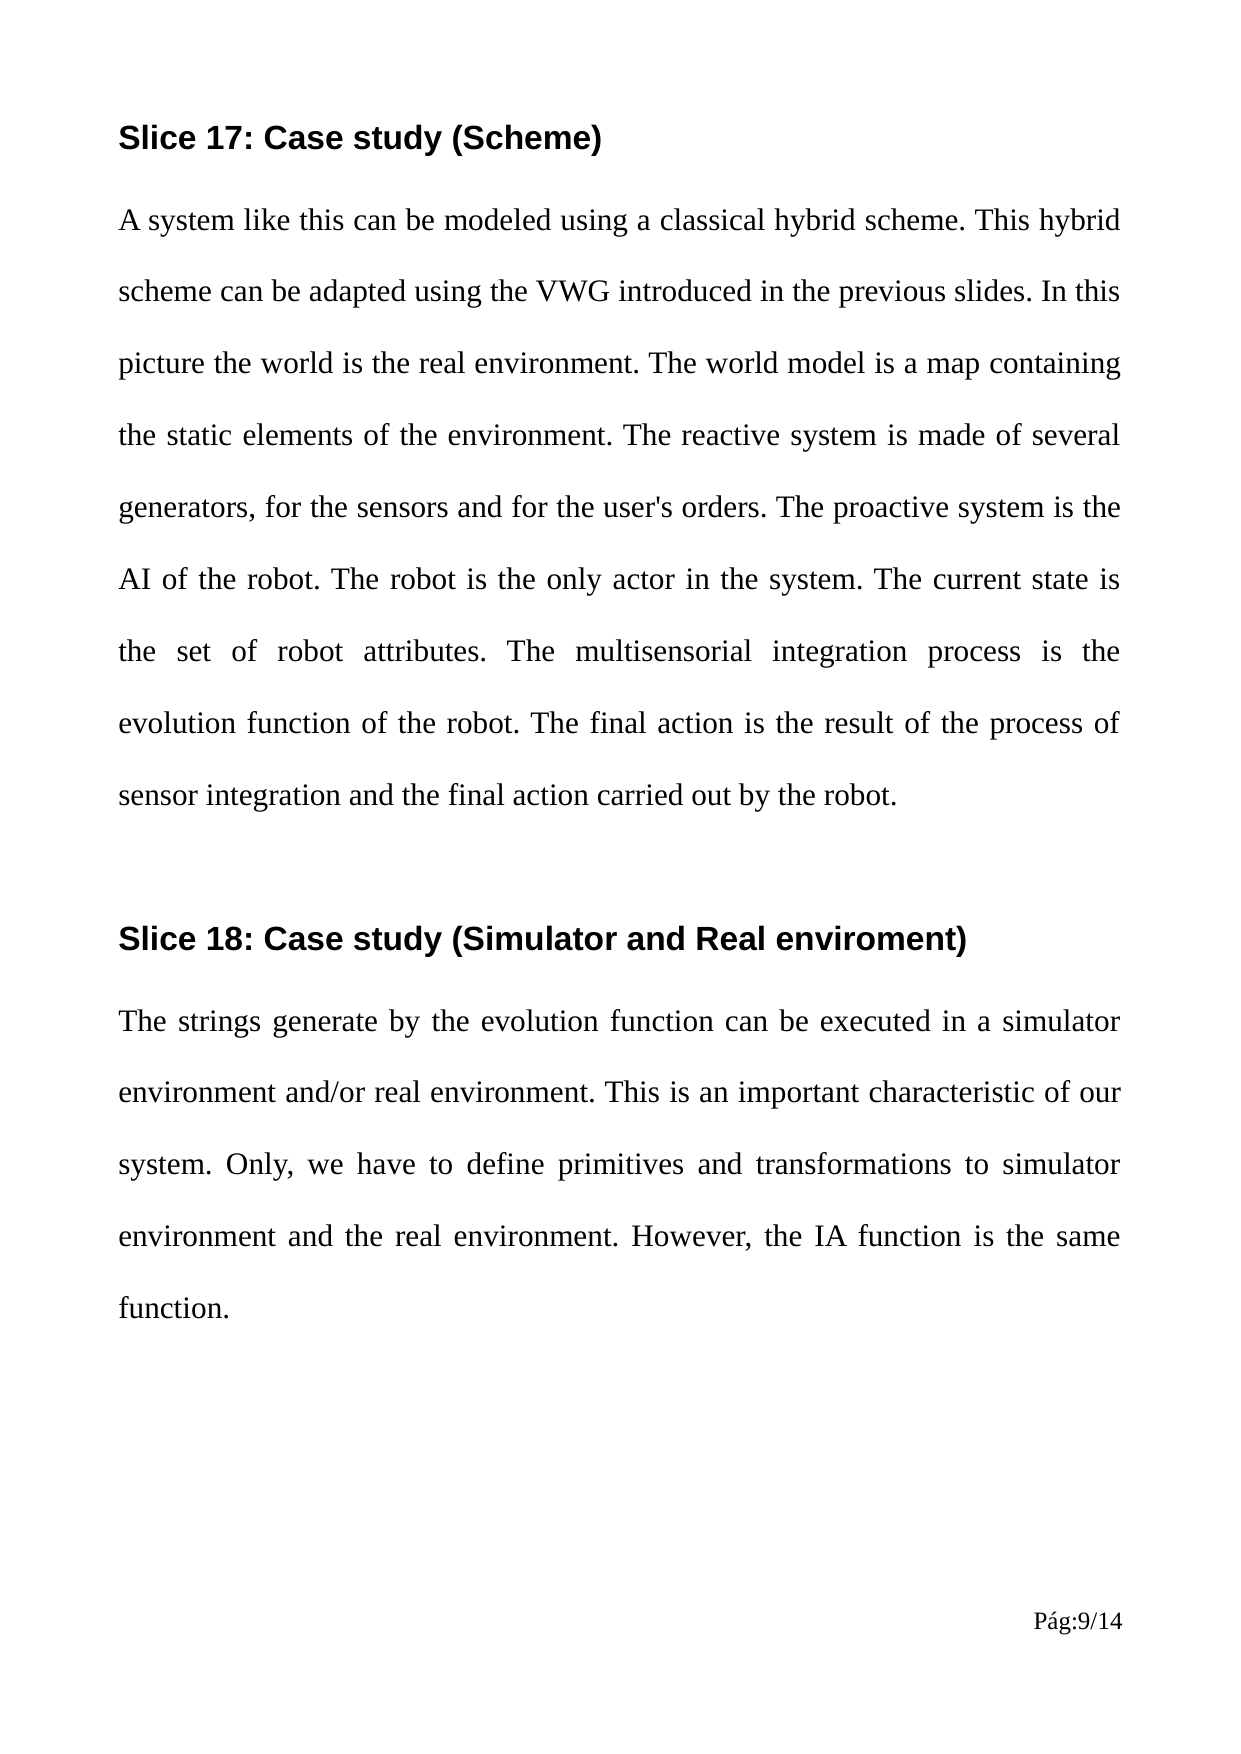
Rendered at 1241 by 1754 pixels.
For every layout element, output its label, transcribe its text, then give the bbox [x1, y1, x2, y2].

subtitle Slice 18: Case study (Simulator and Real enviroment) [118, 919, 1122, 958]
text A system like this can be modeled using a classical hybrid scheme. This hybrid scheme can be adapted using the VWG introduced in the previous slides. In this picture the world is the real environment. The world model is a map containing the static elements of the environment. The reactive system is made of several generators, for the sensors and for the user's orders. The proactive system is the AI of the robot. The robot is the only actor in the system. The current state is the set of robot attributes. The multisensorial integration process is the evolution function of the robot. The final action is the result of the process of sensor integration and the final action carried out by the robot. [118, 201, 1122, 812]
subtitle Slice 17: Case study (Scheme) [118, 118, 1122, 157]
text The strings generate by the evolution function can be executed in a simulator environment and/or real environment. This is an important characteristic of our system. Only, we have to define primitives and transformations to simulator environment and the real environment. However, the IA function is the same function. [118, 1002, 1122, 1325]
